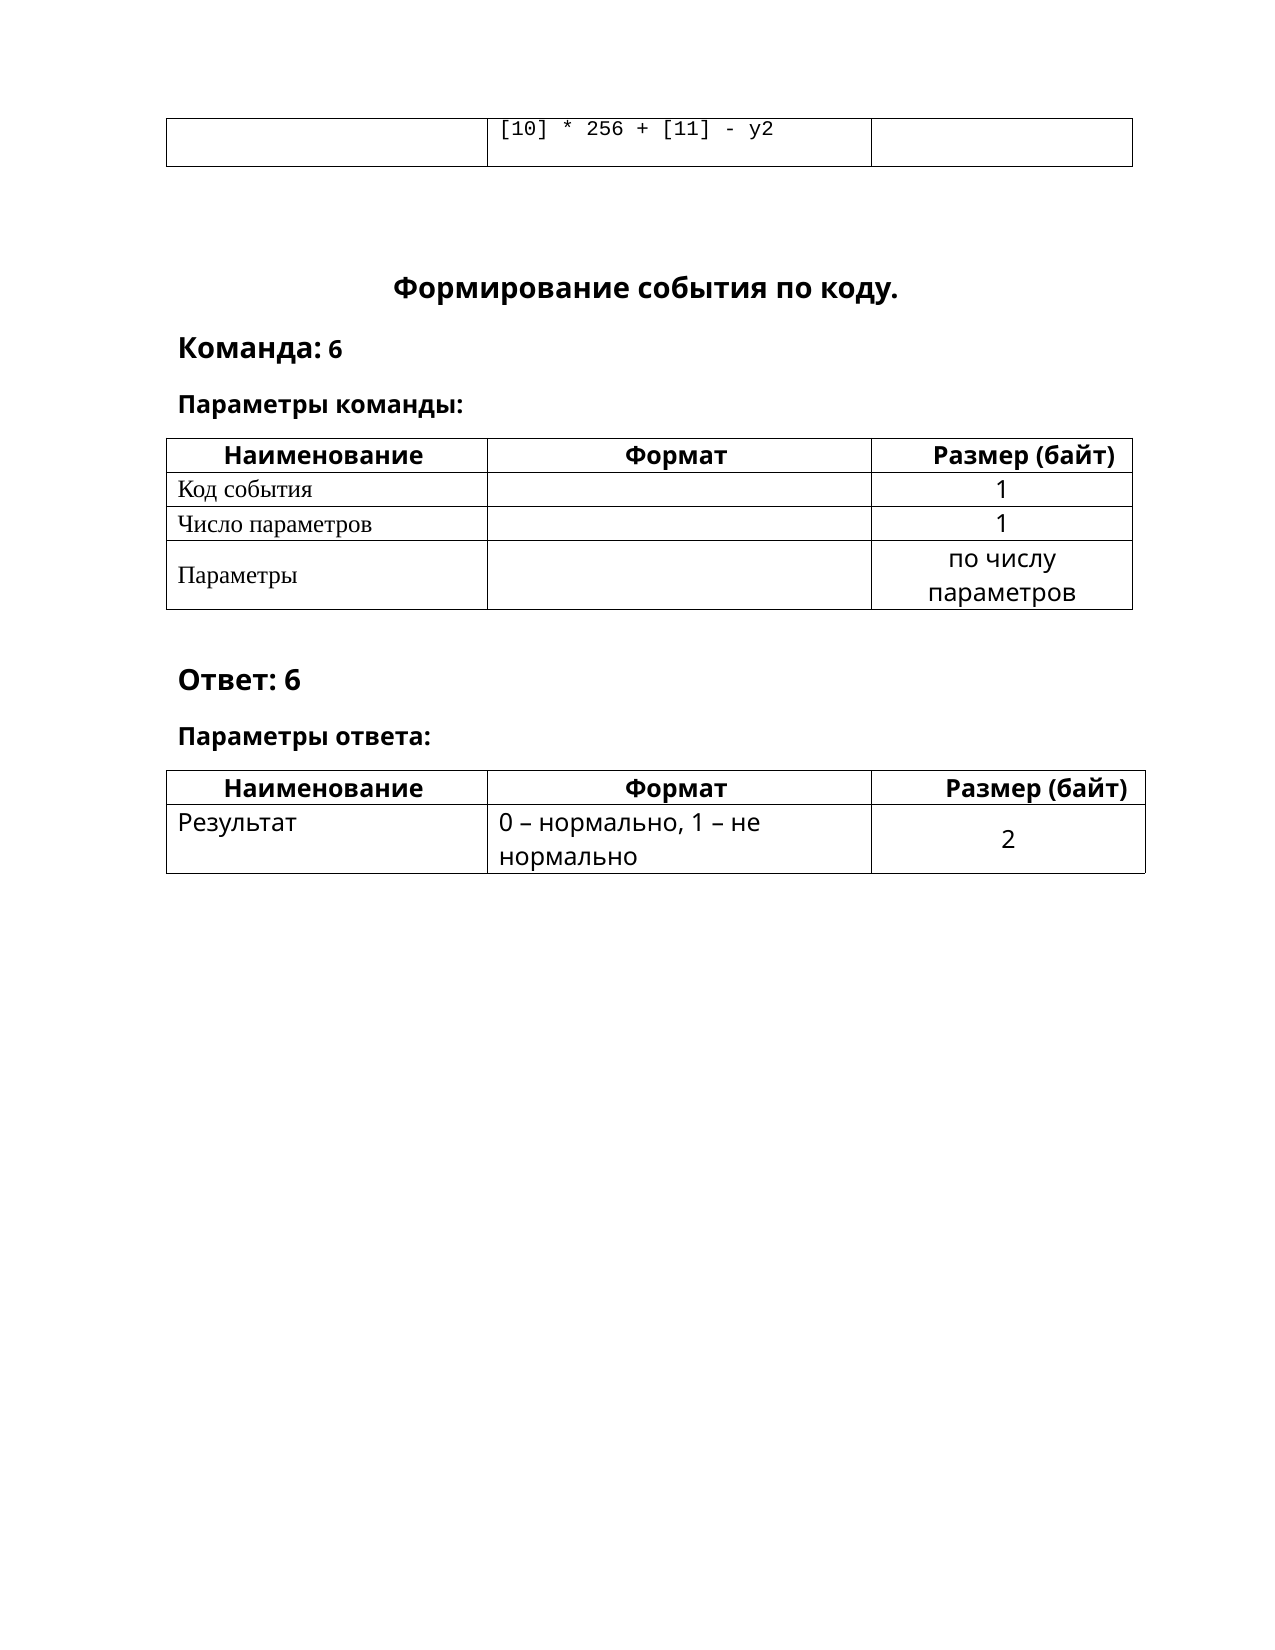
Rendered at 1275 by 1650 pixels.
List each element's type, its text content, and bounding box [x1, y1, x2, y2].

table_cell Код события [167, 473, 487, 506]
table_cell [488, 541, 871, 608]
table_header Размер (байт) [872, 771, 1145, 804]
table_cell Результат [167, 805, 487, 872]
table_cell Параметры [167, 541, 487, 608]
table_cell Число параметров [167, 507, 487, 540]
text Параметры ответа: [177, 719, 1122, 753]
table_header Формат [488, 771, 871, 804]
text Формирование события по коду. [177, 268, 1122, 307]
table_cell [167, 119, 487, 166]
table_cell 1 [872, 507, 1132, 540]
table_cell [872, 119, 1132, 166]
table_header Наименование [167, 771, 487, 804]
text Команда: 6 [177, 327, 1122, 367]
table_cell по числу параметров [872, 541, 1132, 608]
table_header Формат [488, 439, 871, 472]
table_cell [10] * 256 + [11] - y2 [488, 119, 871, 166]
text Ответ: 6 [177, 659, 1122, 699]
table_header Наименование [167, 439, 487, 472]
table_cell 1 [872, 473, 1132, 506]
text Параметры команды: [177, 387, 1122, 421]
table_cell 2 [872, 805, 1145, 872]
table_cell 0 – нормально, 1 – не нормально [488, 805, 871, 872]
table_cell [488, 507, 871, 540]
table_cell [488, 473, 871, 506]
table_header Размер (байт) [872, 439, 1132, 472]
